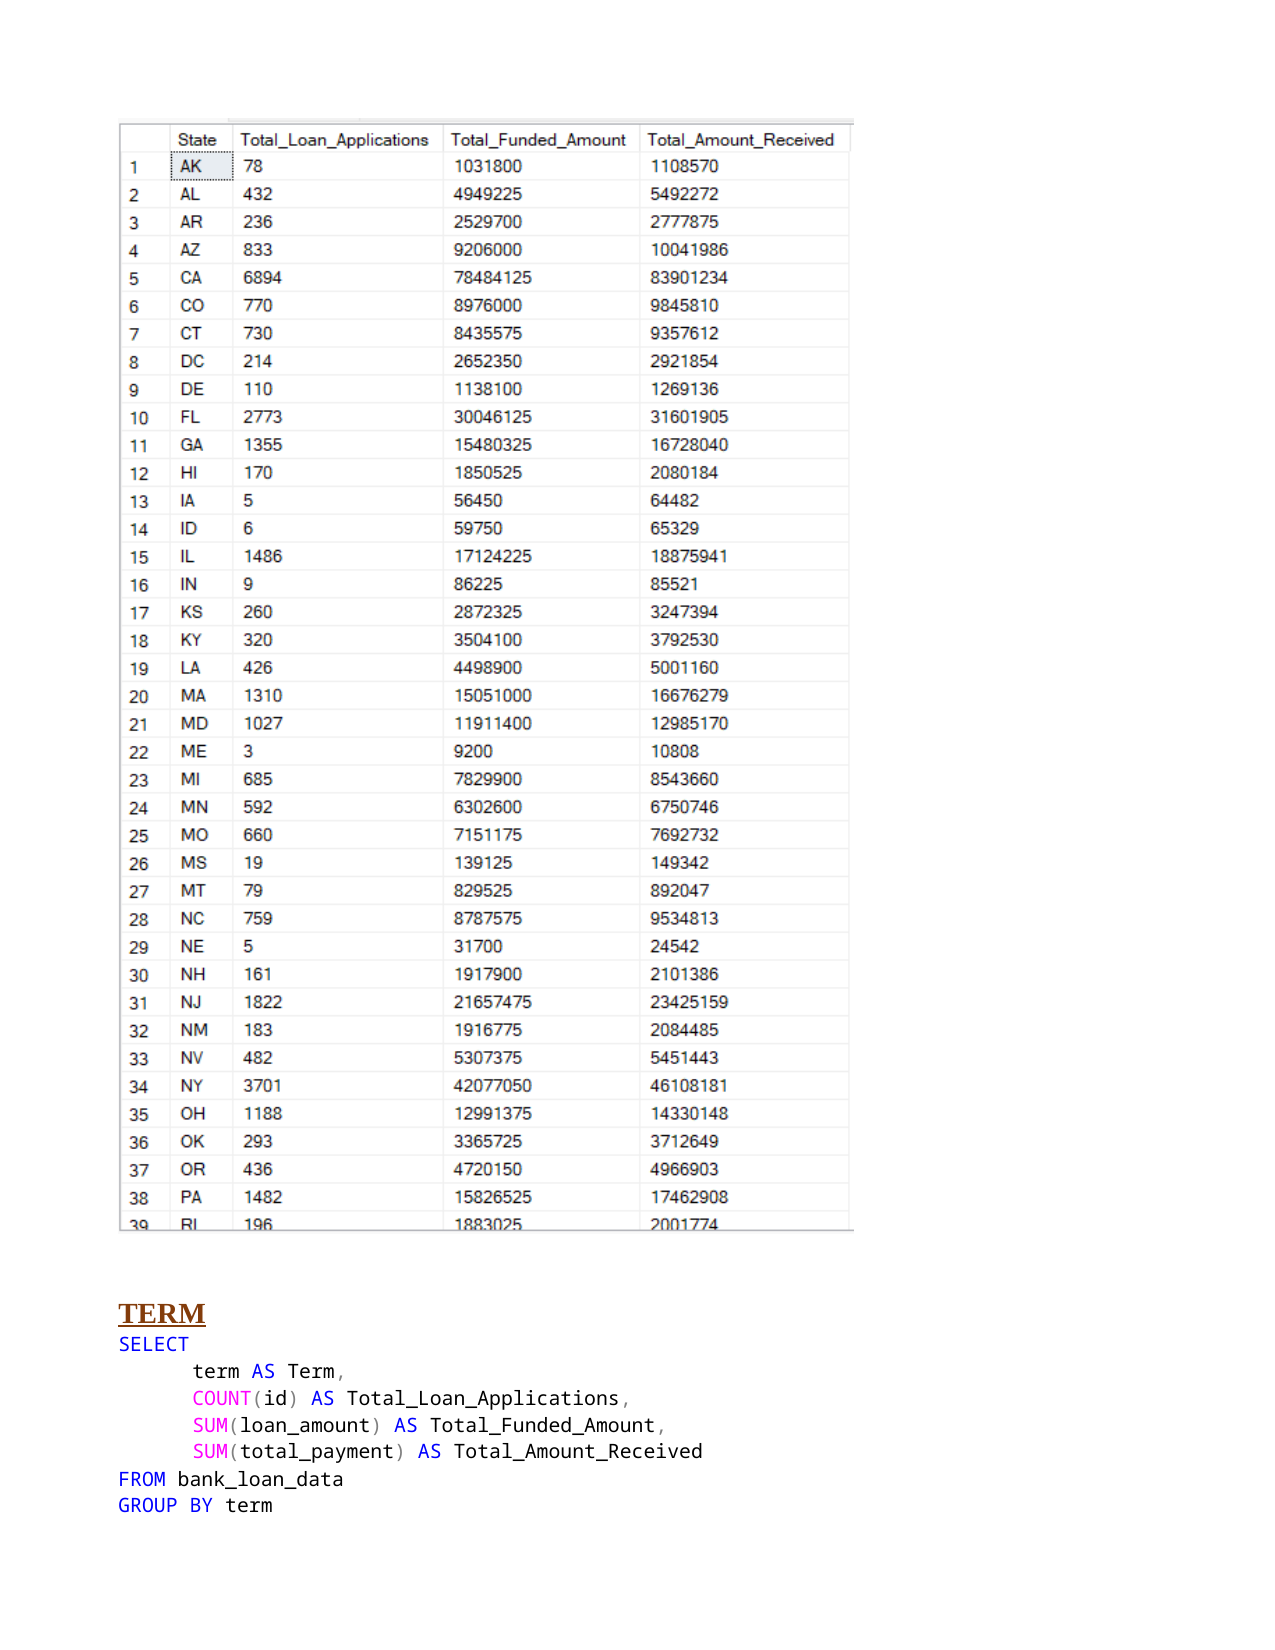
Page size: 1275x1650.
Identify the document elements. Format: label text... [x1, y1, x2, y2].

text SUM(total_payment) AS Total_Amount_Received [118, 1438, 1157, 1465]
text TERM [118, 1296, 1157, 1330]
picture [118, 118, 854, 1234]
text GROUP BY term [118, 1492, 1157, 1519]
text SELECT [118, 1330, 1157, 1357]
text term AS Term, [118, 1357, 1157, 1384]
text SUM(loan_amount) AS Total_Funded_Amount, [118, 1411, 1157, 1438]
text FROM bank_loan_data [118, 1465, 1157, 1492]
text COUNT(id) AS Total_Loan_Applications, [118, 1384, 1157, 1411]
